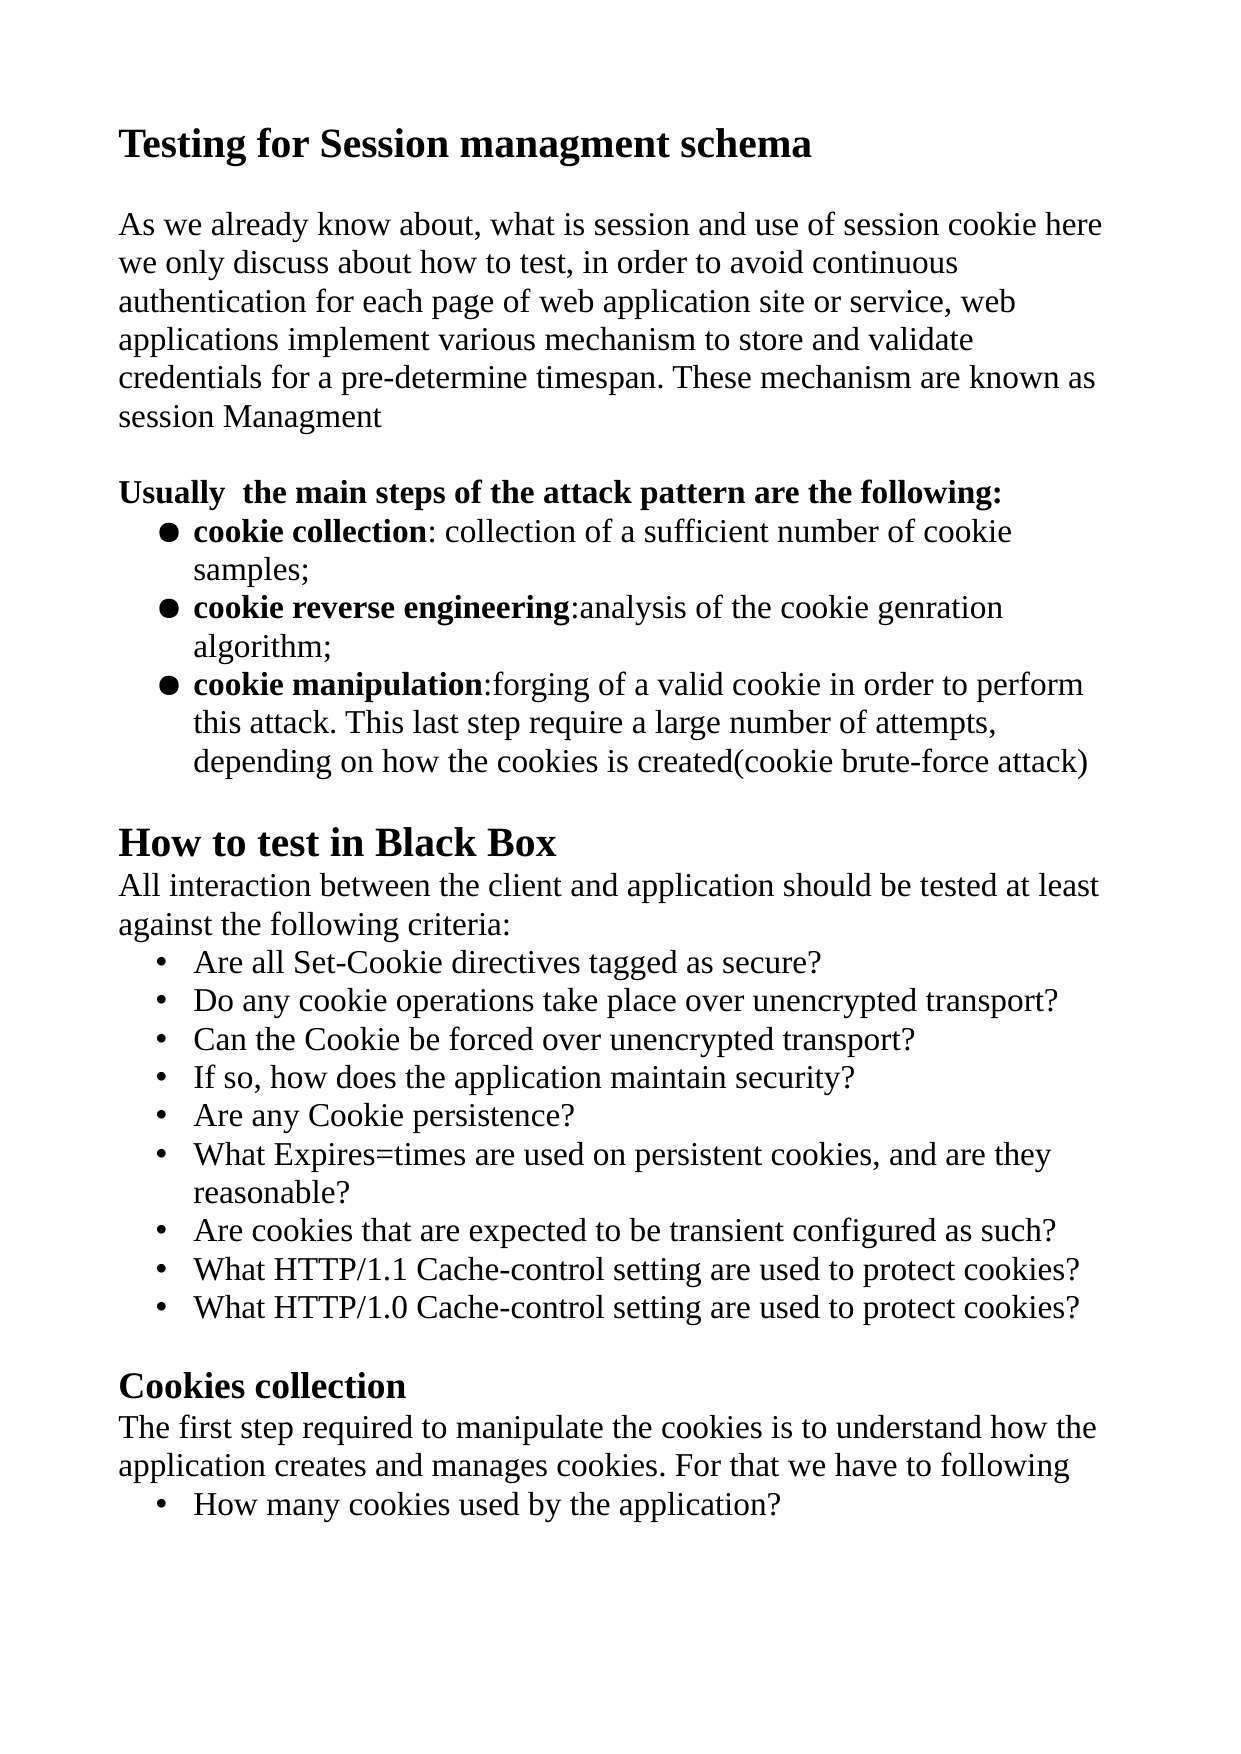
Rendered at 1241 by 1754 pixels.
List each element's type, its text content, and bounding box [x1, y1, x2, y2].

text The first step required to manipulate the cookies is to understand how the application creates and manages cookies. For that we have to following [118, 1407, 1122, 1484]
text How to test in Black Box [118, 818, 1122, 866]
list Are cookies that are expected to be transient configured as such? [156, 1211, 1122, 1249]
list Are all Set-Cookie directives tagged as secure? [156, 942, 1122, 981]
list cookie manipulation:forging of a valid cookie in order to perform this attack. This last step require a large number of attempts, depending on how the cookies is created(cookie brute-force attack) [156, 664, 1122, 779]
list If so, how does the application maintain security? [156, 1057, 1122, 1096]
text As we already know about, what is session and use of session cookie here we only discuss about how to test, in order to avoid continuous authentication for each page of web application site or service, web applications implement various mechanism to store and validate credentials for a pre-determine timespan. These mechanism are known as session Managment [118, 204, 1122, 434]
list What HTTP/1.1 Cache-control setting are used to protect cookies? [156, 1249, 1122, 1287]
list Do any cookie operations take place over unencrypted transport? [156, 981, 1122, 1019]
text All interaction between the client and application should be tested at least against the following criteria: [118, 866, 1122, 942]
list cookie collection: collection of a sufficient number of cookie samples; [156, 511, 1122, 588]
list cookie reverse engineering:analysis of the cookie genration algorithm; [156, 588, 1122, 664]
list Can the Cookie be forced over unencrypted transport? [156, 1019, 1122, 1057]
list What Expires=times are used on persistent cookies, and are they reasonable? [156, 1134, 1122, 1211]
text Cookies collection [118, 1364, 1122, 1407]
list Are any Cookie persistence? [156, 1096, 1122, 1134]
list What HTTP/1.0 Cache-control setting are used to protect cookies? [156, 1287, 1122, 1326]
text Usually the main steps of the attack pattern are the following: [118, 473, 1122, 511]
list How many cookies used by the application? [156, 1484, 1122, 1522]
text Testing for Session managment schema [118, 118, 1122, 166]
